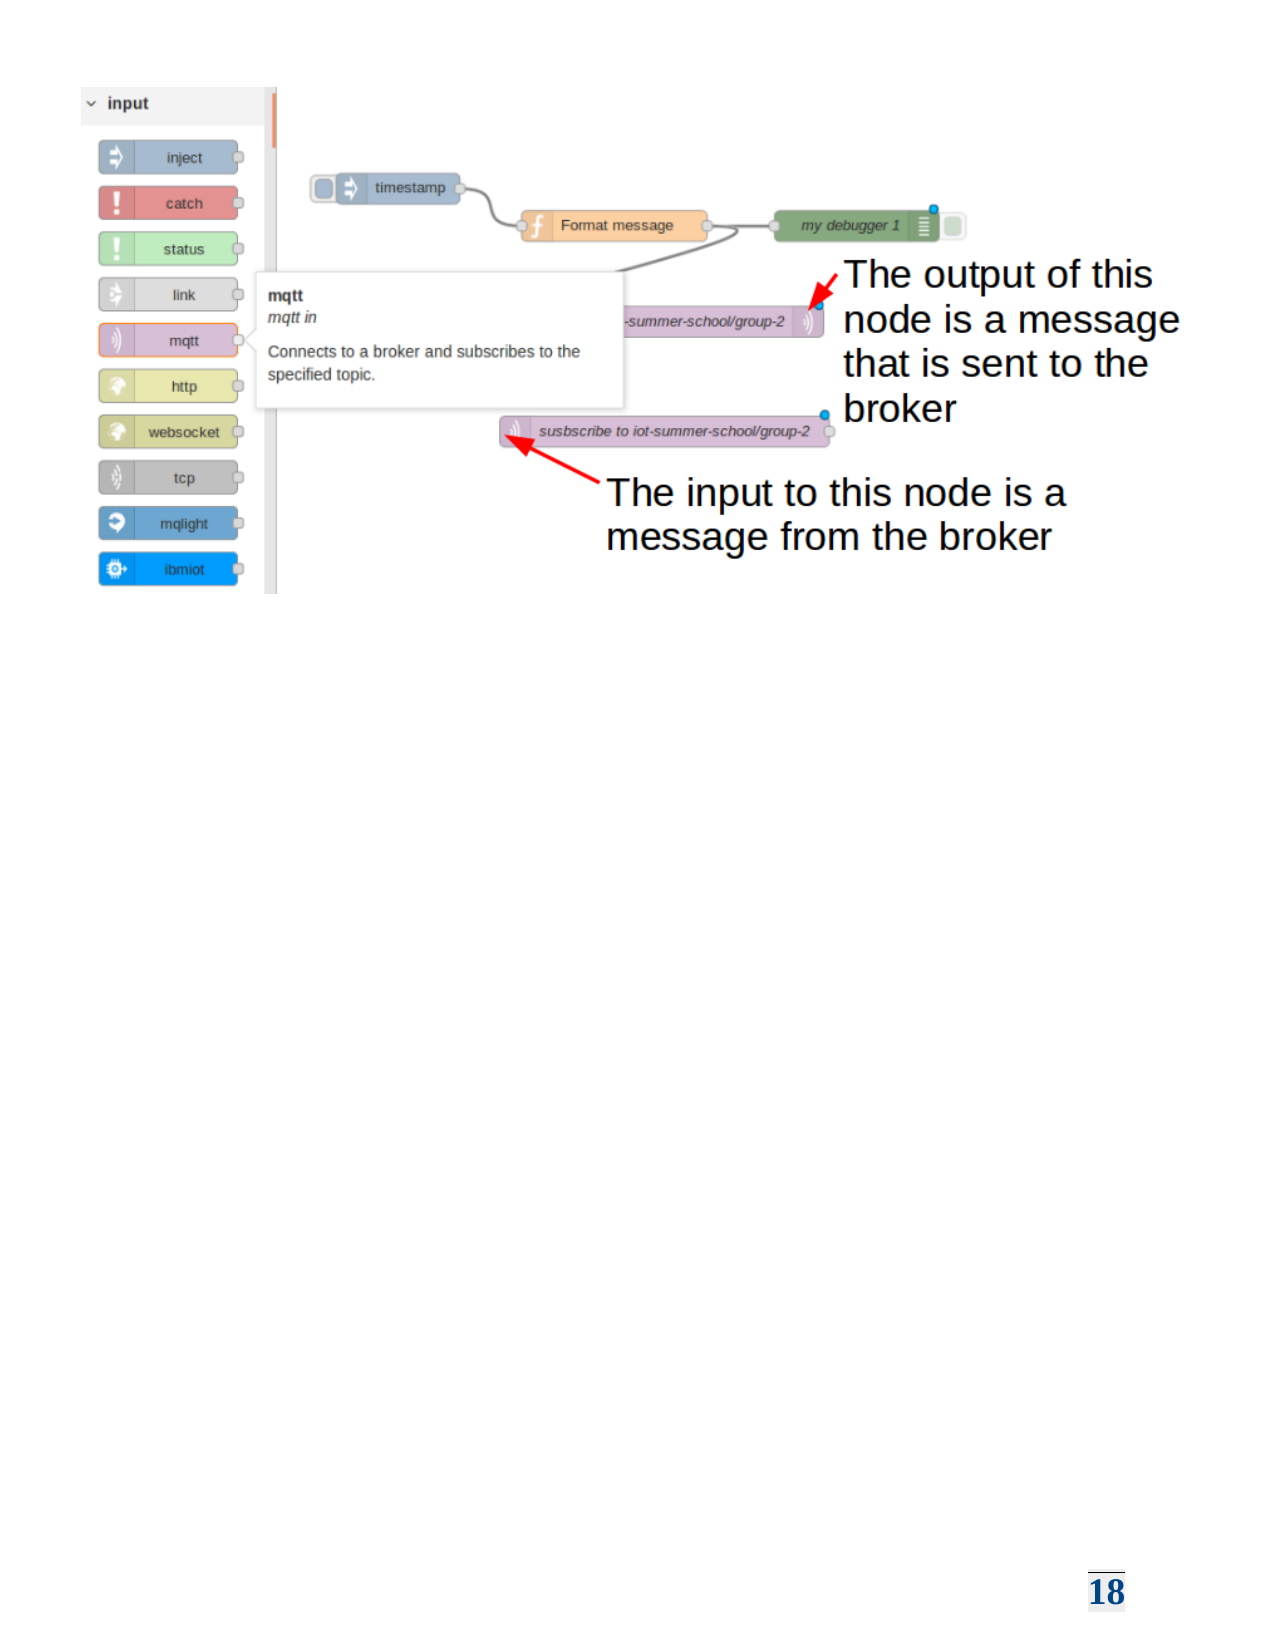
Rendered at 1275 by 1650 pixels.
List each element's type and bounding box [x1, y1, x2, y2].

picture [80, 87, 1201, 594]
